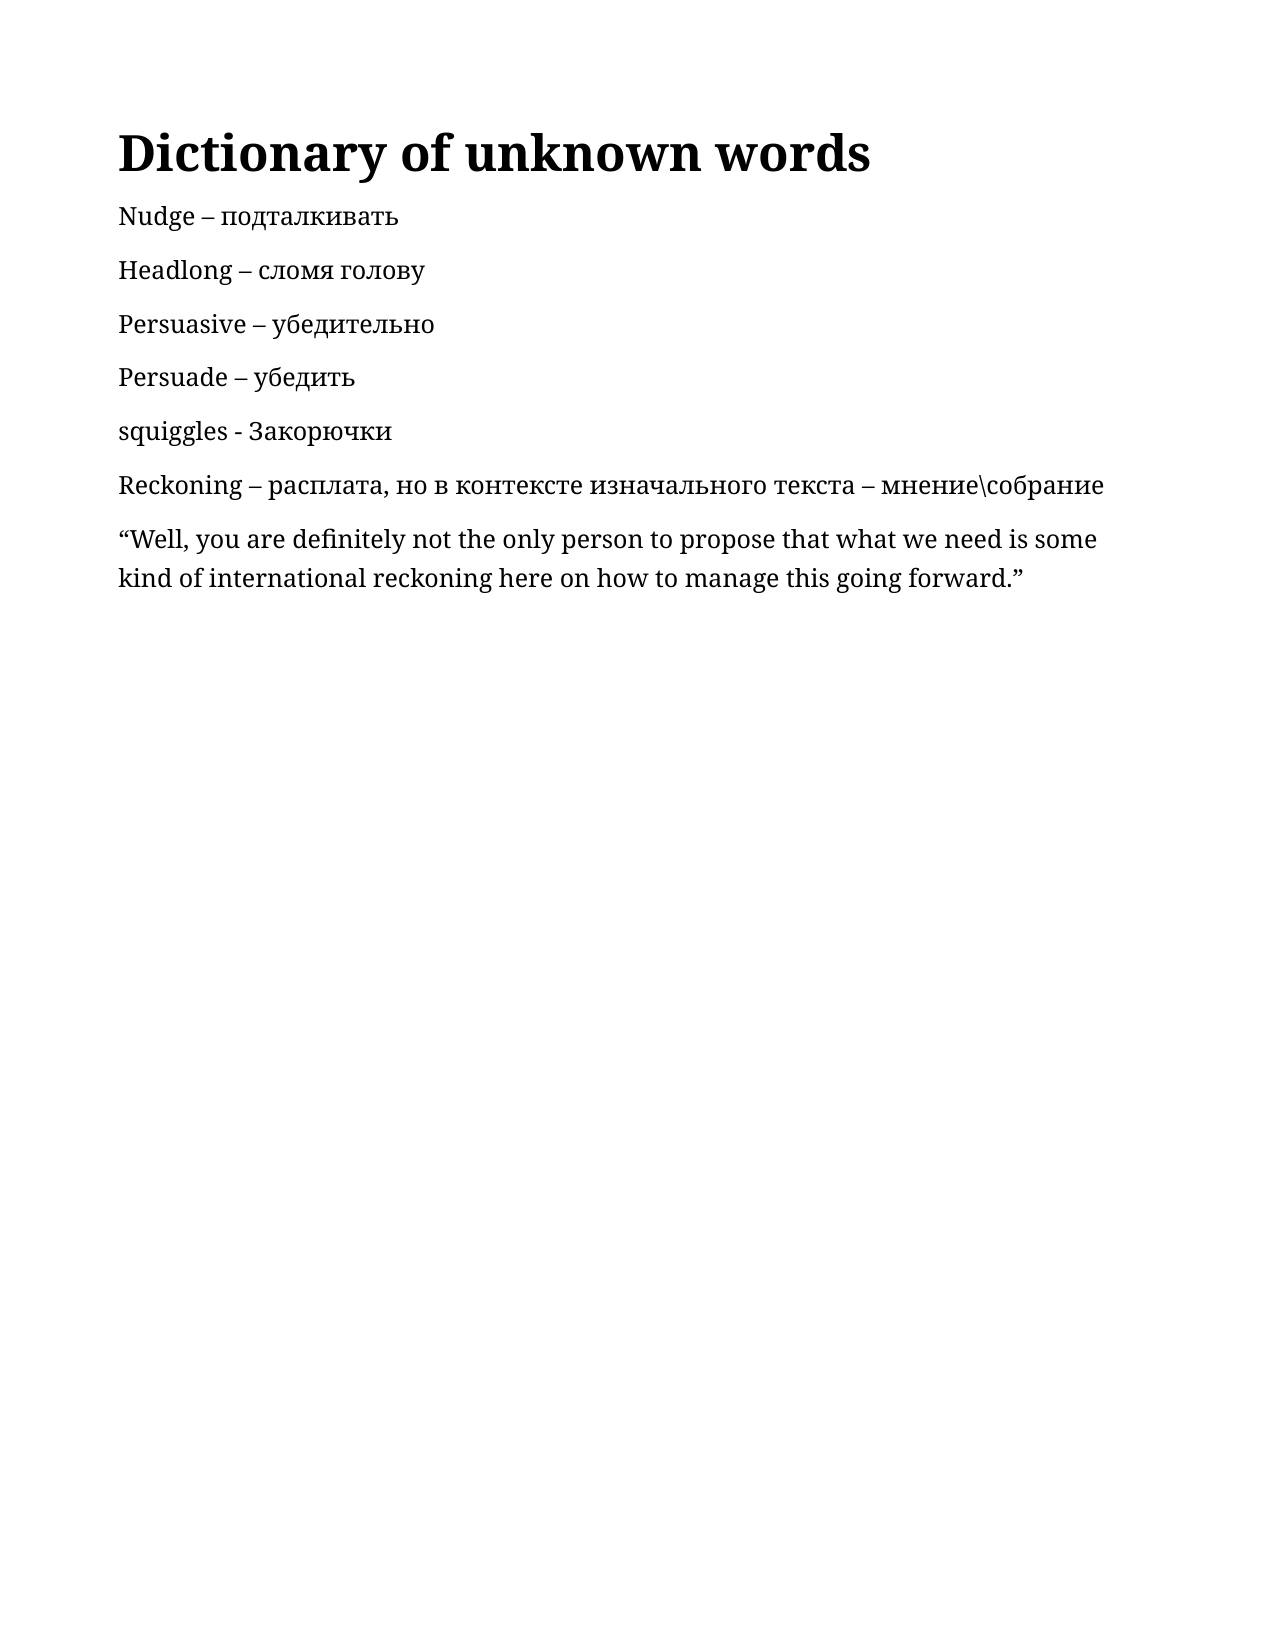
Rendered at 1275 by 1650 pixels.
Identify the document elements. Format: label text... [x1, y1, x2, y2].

text Headlong – сломя голову [118, 252, 1157, 287]
text Persuade – убедить [118, 360, 1157, 394]
text Reckoning – расплата, но в контексте изначального текста – мнение\собрание [118, 467, 1157, 502]
text Nudge – подталкивать [118, 199, 1157, 233]
text squiggles - Закорючки [118, 414, 1157, 448]
text Persuasive – убедительно [118, 306, 1157, 340]
subtitle Dictionary of unknown words [118, 118, 1157, 186]
text “Well, you are definitely not the only person to propose that what we need is some kind of international reckoning here on how to manage this going forward.” [118, 521, 1157, 594]
